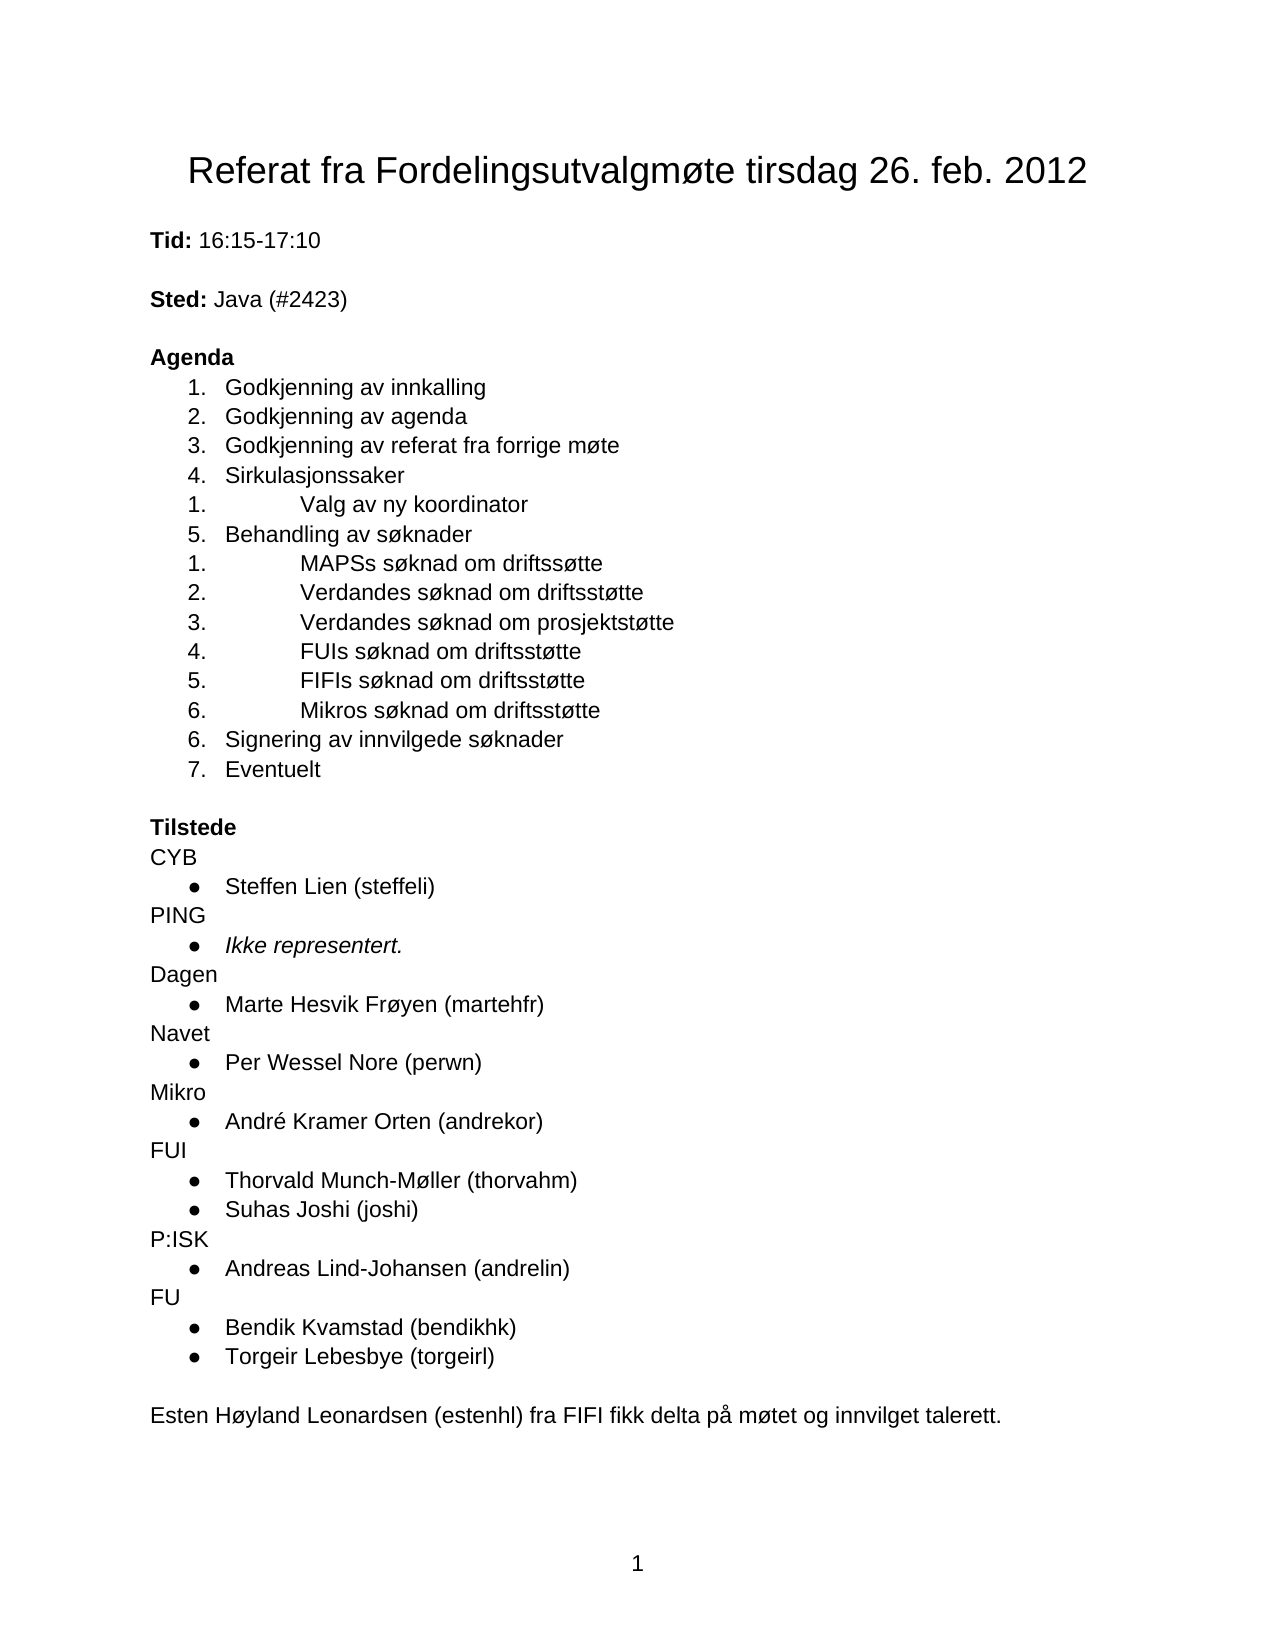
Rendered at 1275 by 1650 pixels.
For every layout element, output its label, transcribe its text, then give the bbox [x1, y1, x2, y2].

list FIFIs søknad om driftsstøtte [187, 668, 1125, 694]
list Torgeir Lebesbye (torgeirl) [187, 1344, 1125, 1369]
list FUIs søknad om driftsstøtte [187, 639, 1125, 664]
text Sted: Java (#2423) [150, 286, 1125, 312]
text Tid: 16:15-17:10 [150, 227, 1125, 253]
list Bendik Kvamstad (bendikhk) [187, 1314, 1125, 1340]
list Marte Hesvik Frøyen (martehfr) [187, 991, 1125, 1017]
list Andreas Lind-Johansen (andrelin) [187, 1256, 1125, 1281]
list MAPSs søknad om driftssøtte [187, 551, 1125, 576]
text PING [150, 903, 1125, 929]
list Eventuelt [187, 756, 1125, 782]
list Sirkulasjonssaker [187, 462, 1125, 488]
text FU [150, 1285, 1125, 1311]
text P:ISK [150, 1226, 1125, 1252]
text Mikro [150, 1079, 1125, 1105]
text CYB [150, 844, 1125, 870]
list Suhas Joshi (joshi) [187, 1197, 1125, 1222]
list Godkjenning av innkalling [187, 374, 1125, 400]
list Mikros søknad om driftsstøtte [187, 697, 1125, 723]
list Verdandes søknad om driftsstøtte [187, 580, 1125, 606]
text Dagen [150, 962, 1125, 987]
list Behandling av søknader [187, 521, 1125, 547]
list Steffen Lien (steffeli) [187, 874, 1125, 899]
list Verdandes søknad om prosjektstøtte [187, 609, 1125, 635]
list Thorvald Munch-Møller (thorvahm) [187, 1167, 1125, 1193]
list Signering av innvilgede søknader [187, 727, 1125, 752]
text FUI [150, 1138, 1125, 1164]
text Tilstede [150, 815, 1125, 841]
list Valg av ny koordinator [187, 492, 1125, 517]
list André Kramer Orten (andrekor) [187, 1109, 1125, 1134]
text Referat fra Fordelingsutvalgmøte tirsdag 26. feb. 2012 [150, 150, 1125, 192]
list Ikke representert. [187, 932, 1125, 958]
text Navet [150, 1021, 1125, 1046]
list Godkjenning av agenda [187, 404, 1125, 429]
list Per Wessel Nore (perwn) [187, 1050, 1125, 1076]
text Agenda [150, 345, 1125, 371]
list Godkjenning av referat fra forrige møte [187, 433, 1125, 459]
text Esten Høyland Leonardsen (estenhl) fra FIFI fikk delta på møtet og innvilget talerett. [150, 1402, 1125, 1428]
